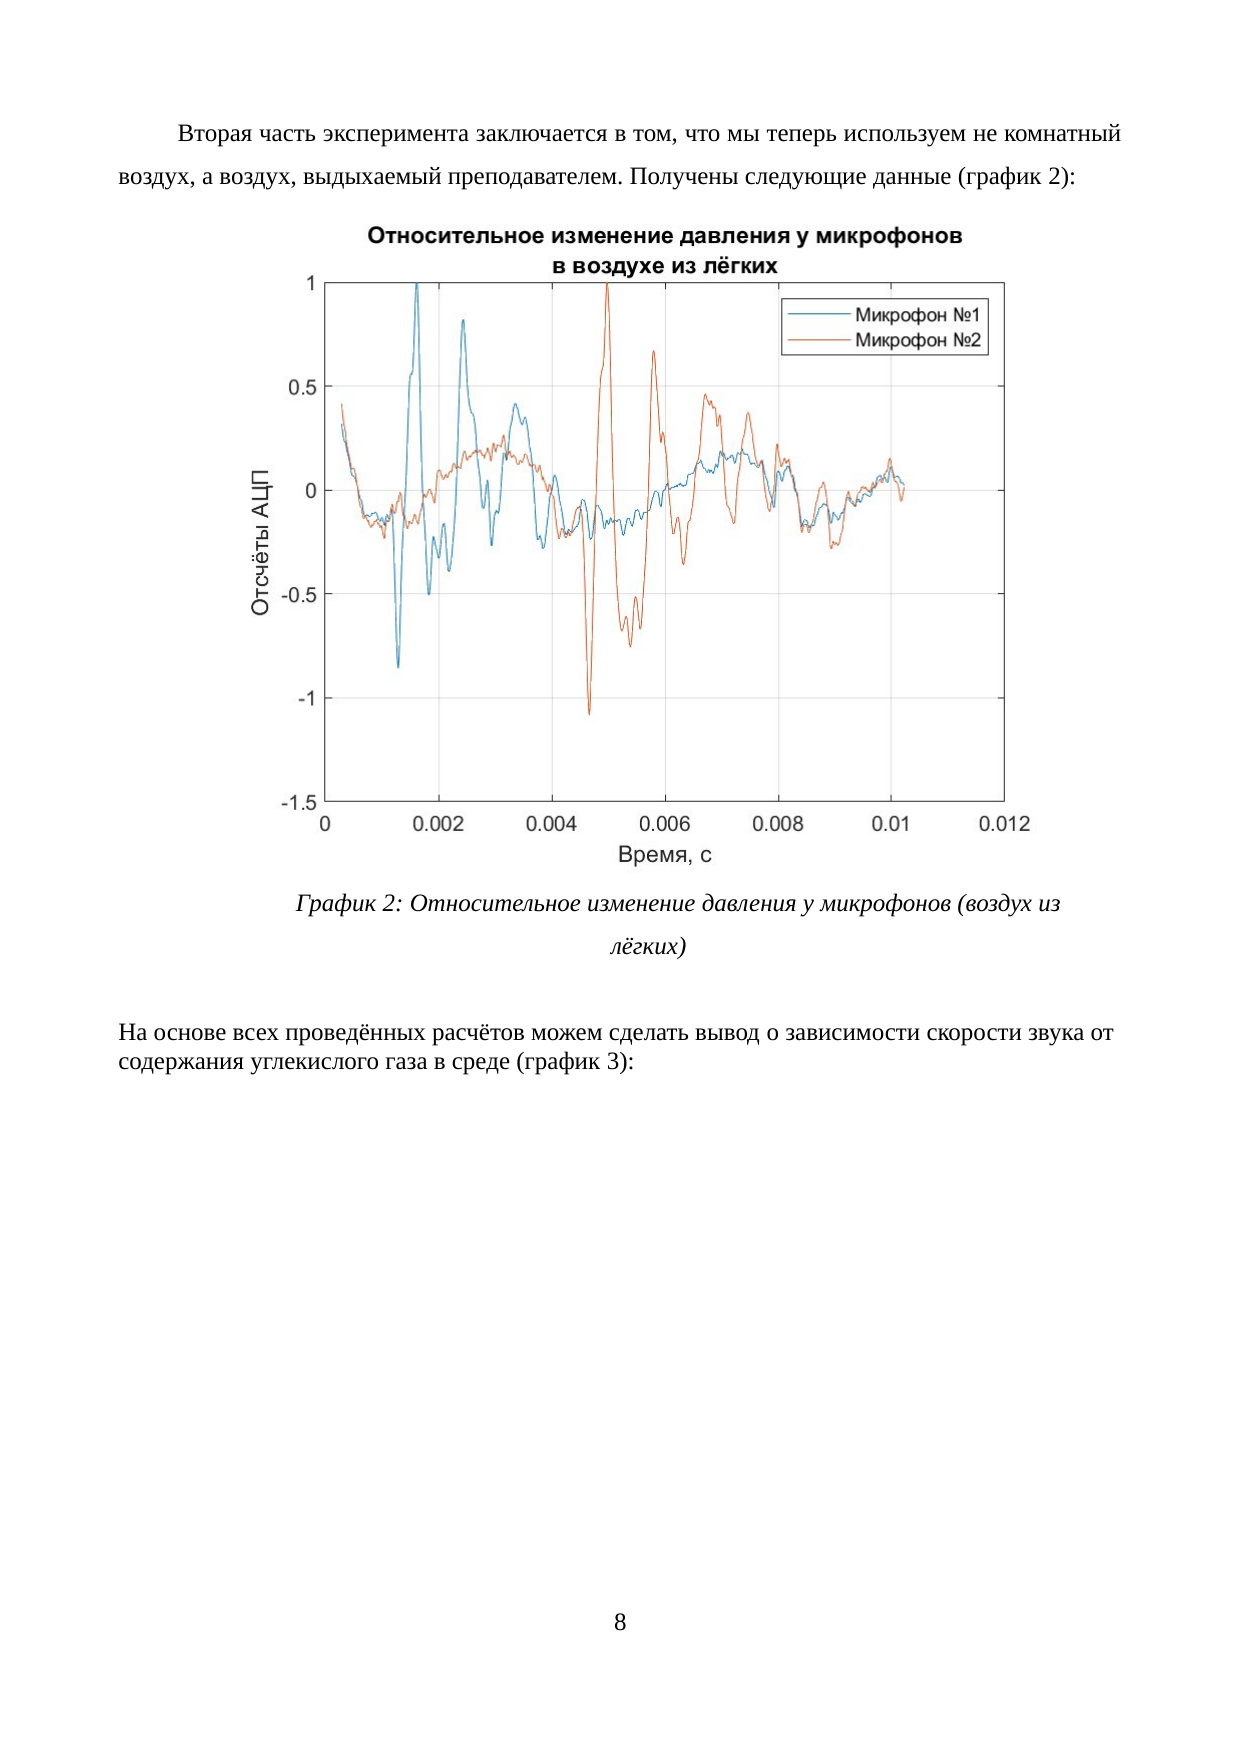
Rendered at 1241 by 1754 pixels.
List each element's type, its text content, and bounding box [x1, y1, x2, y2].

text На основе всех проведённых расчётов можем сделать вывод о зависимости скорости звука от содержания углекислого газа в среде (график 3): [118, 1017, 1122, 1075]
text Вторая часть эксперимента заключается в том, что мы теперь используем не комнатный воздух, а воздух, выдыхаемый преподавателем. Получены следующие данные (график 2): [118, 118, 1122, 190]
text График 2: Относительное изменение давления у микрофонов (воздух из лёгких) [212, 874, 1088, 960]
picture [211, 216, 1088, 874]
